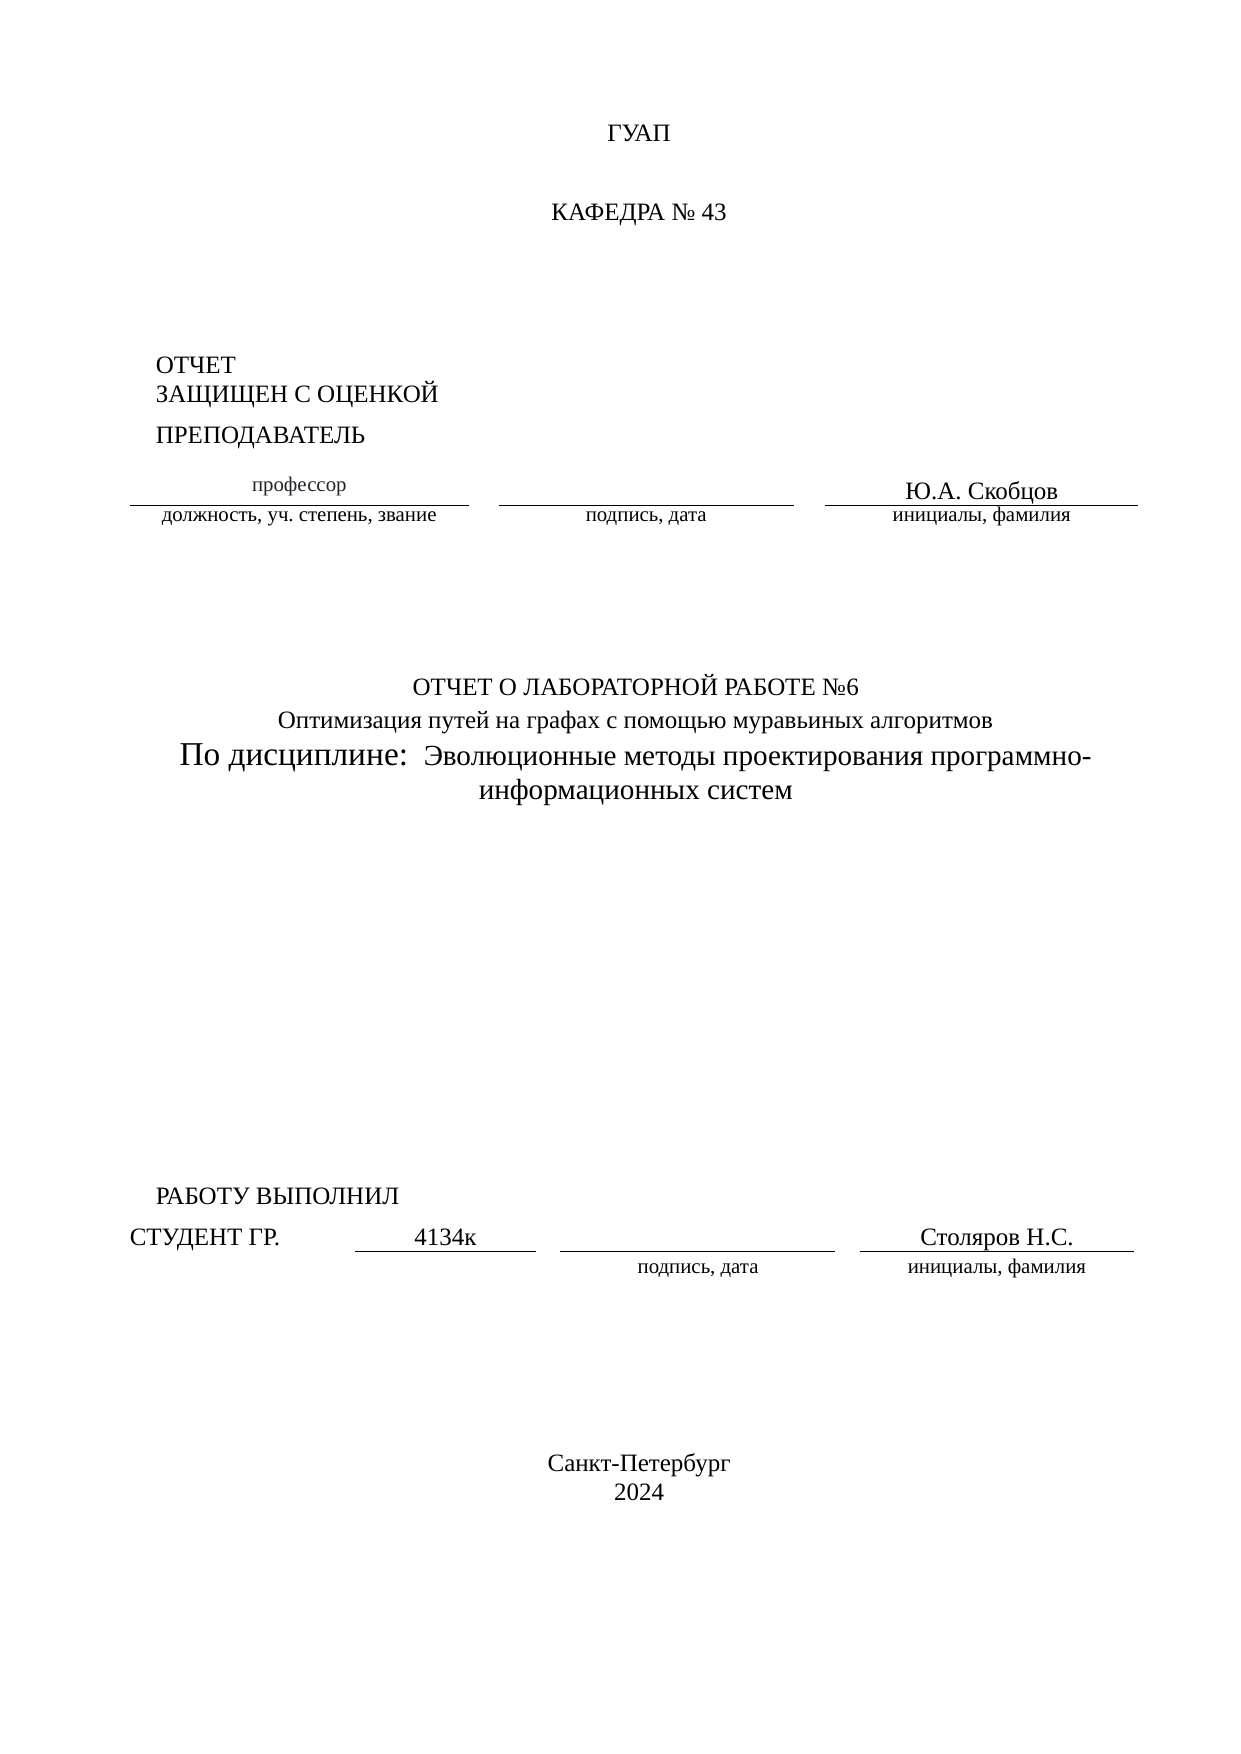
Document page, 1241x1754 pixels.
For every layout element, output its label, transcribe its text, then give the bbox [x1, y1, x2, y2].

table_header Ю.А. Скобцов [825, 464, 1138, 505]
text РАБОТУ ВЫПОЛНИЛ [156, 1181, 1122, 1210]
table_header ОТЧЕТ О ЛАБОРАТОРНОЙ РАБОТЕ №6 Оптимизация путей на графах с помощью муравьиных алгоритмов [138, 573, 1133, 734]
text ГУАП [156, 118, 1122, 147]
text 2024 [118, 1477, 1122, 1535]
table_cell подпись, дата [560, 1252, 835, 1281]
table_header [499, 464, 793, 505]
table_cell [130, 1251, 355, 1281]
table_cell [536, 1251, 560, 1281]
table_cell [355, 1252, 536, 1281]
table_cell [794, 505, 825, 525]
table_header [469, 464, 499, 505]
table_cell инициалы, фамилия [825, 506, 1138, 525]
table_header Столяров Н.С. [860, 1210, 1133, 1251]
table_header 4134к [355, 1210, 536, 1251]
table_cell [138, 977, 1133, 1006]
table_cell должность, уч. степень, звание [130, 506, 468, 525]
table_header [560, 1210, 835, 1251]
text ПРЕПОДАВАТЕЛЬ [156, 421, 1122, 449]
table_header профессор [130, 464, 468, 505]
table_cell инициалы, фамилия [860, 1252, 1133, 1281]
table_header [835, 1210, 860, 1251]
table_cell [138, 919, 1133, 977]
table_cell [835, 1251, 860, 1281]
text Санкт-Петербург [156, 1448, 1122, 1477]
text КАФЕДРА № 43 [156, 197, 1122, 226]
table_cell [469, 505, 499, 525]
table_header СТУДЕНТ ГР. [130, 1210, 355, 1251]
text ОТЧЕТ ЗАЩИЩЕН С ОЦЕНКОЙ [156, 351, 1122, 408]
table_header [536, 1210, 560, 1251]
table_cell подпись, дата [499, 506, 793, 525]
table_header [794, 464, 825, 505]
table_cell По дисциплине: Эволюционные методы проектирования программно-информационных систем [138, 734, 1133, 919]
